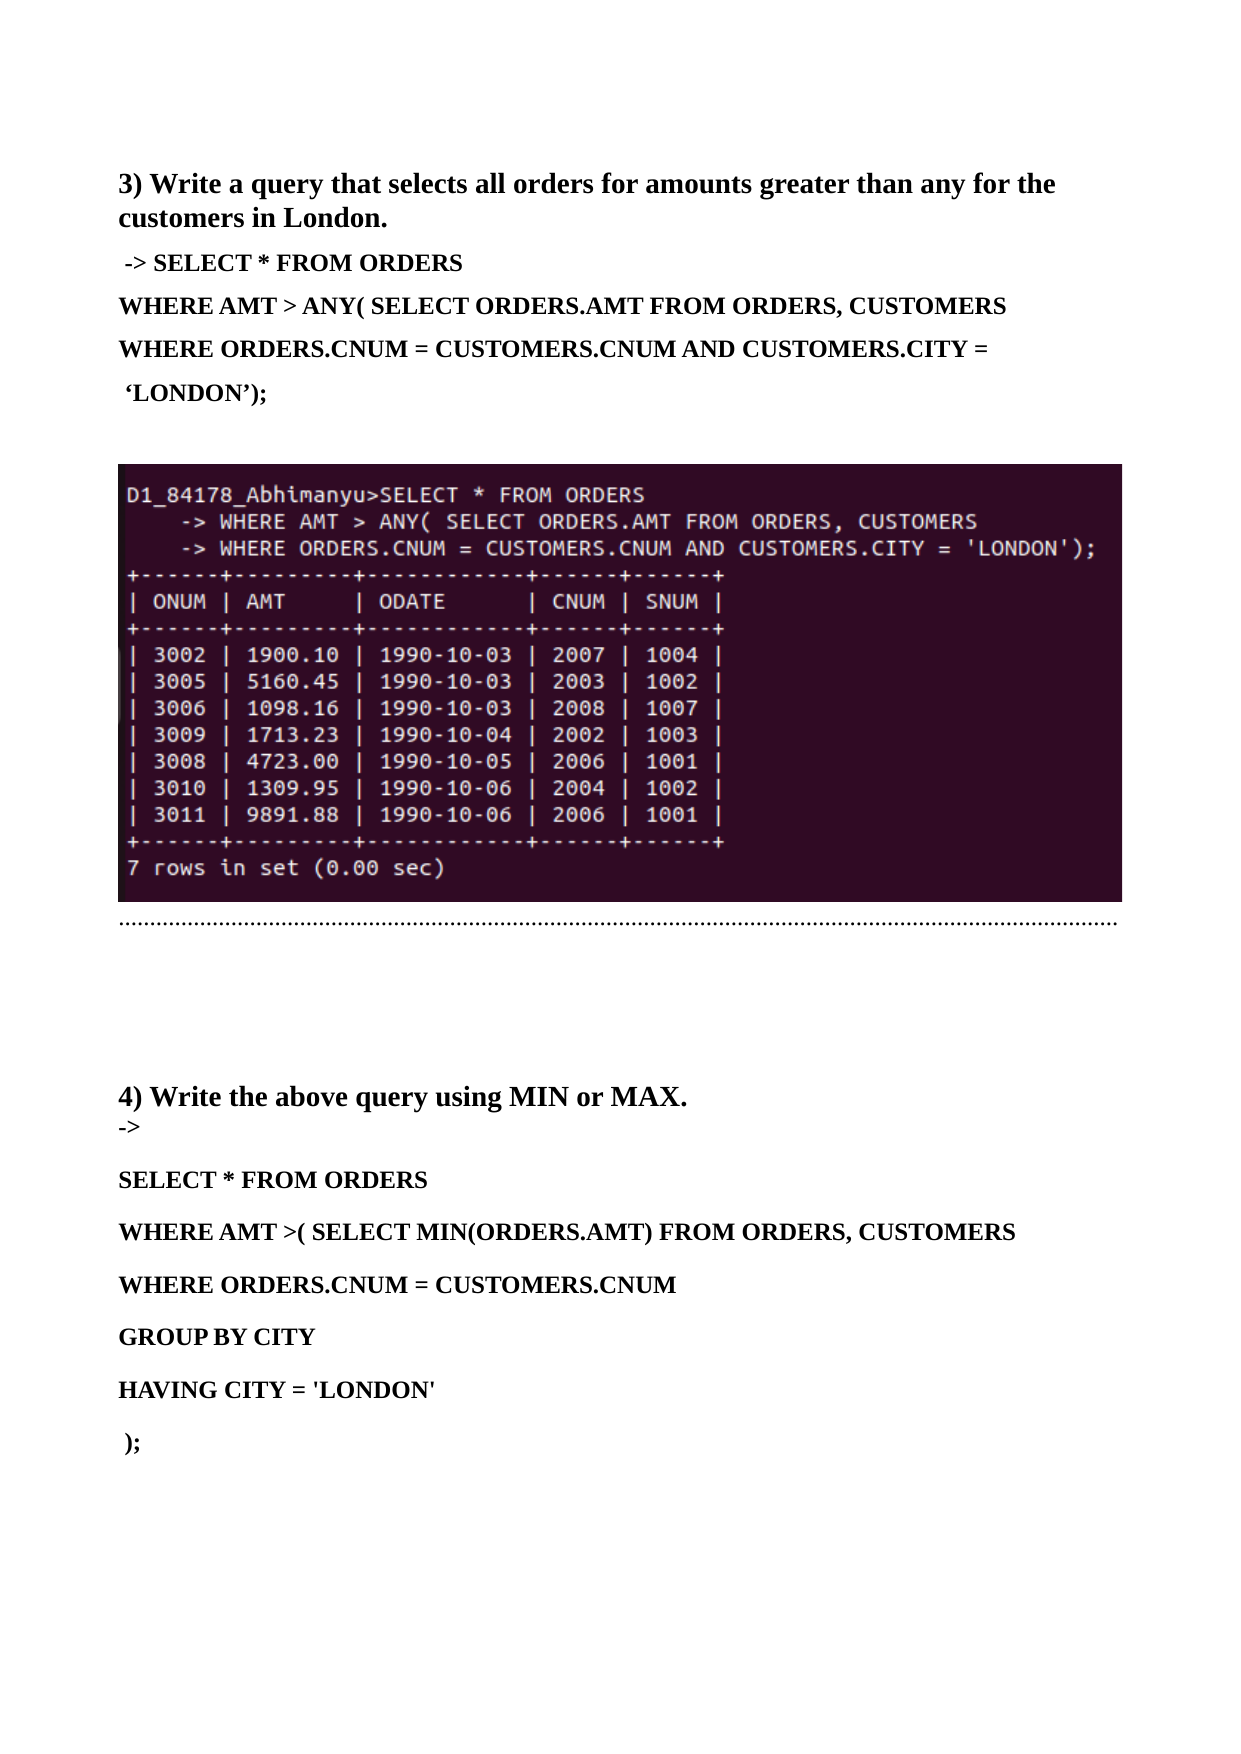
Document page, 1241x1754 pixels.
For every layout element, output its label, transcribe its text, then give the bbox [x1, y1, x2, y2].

picture [118, 464, 1123, 902]
text 4) Write the above query using MIN or MAX. -> [118, 1079, 1122, 1141]
text GROUP BY CITY [118, 1322, 1122, 1351]
text 3) Write a query that selects all orders for amounts greater than any for the customers in London. [118, 166, 1122, 233]
text ................................................................................................................................................................ [118, 902, 1122, 930]
text ‘LONDON’); [118, 378, 1122, 407]
text WHERE AMT >( SELECT MIN(ORDERS.AMT) FROM ORDERS, CUSTOMERS [118, 1217, 1122, 1246]
text SELECT * FROM ORDERS [118, 1165, 1122, 1193]
text ); [118, 1427, 1122, 1456]
text WHERE ORDERS.CNUM = CUSTOMERS.CNUM [118, 1270, 1122, 1298]
text -> SELECT * FROM ORDERS [118, 248, 1122, 277]
text WHERE ORDERS.CNUM = CUSTOMERS.CNUM AND CUSTOMERS.CITY = [118, 334, 1122, 363]
text WHERE AMT > ANY( SELECT ORDERS.AMT FROM ORDERS, CUSTOMERS [118, 291, 1122, 320]
text HAVING CITY = 'LONDON' [118, 1375, 1122, 1403]
